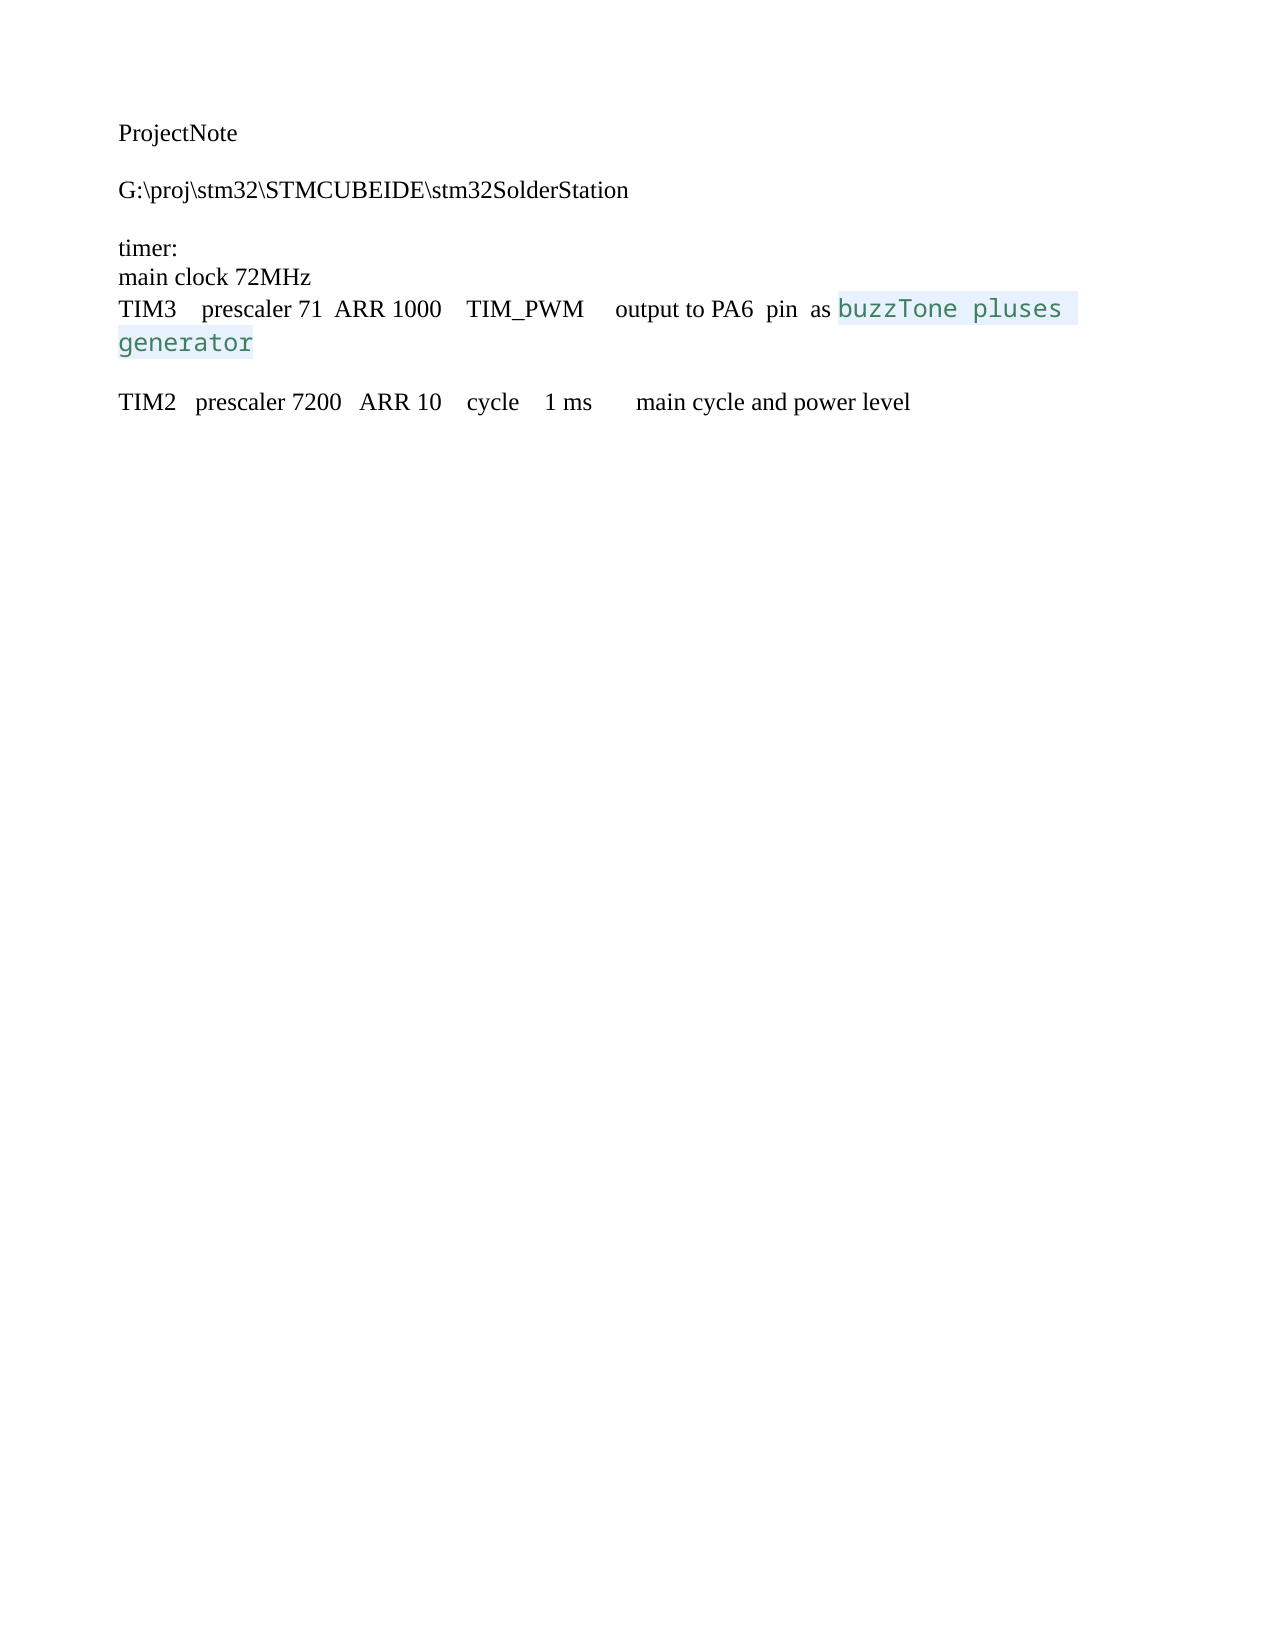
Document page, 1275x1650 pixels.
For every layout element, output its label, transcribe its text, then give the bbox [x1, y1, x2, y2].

text G:\proj\stm32\STMCUBEIDE\stm32SolderStation [118, 176, 1157, 204]
text main clock 72MHz [118, 262, 1157, 291]
text timer: [118, 233, 1157, 262]
text TIM2 prescaler 7200 ARR 10 cycle 1 ms main cycle and power level [118, 387, 1157, 416]
text TIM3 prescaler 71 ARR 1000 TIM_PWM output to PA6 pin as buzzTone pluses generator [118, 291, 1157, 359]
text ProjectNote [118, 118, 1157, 147]
